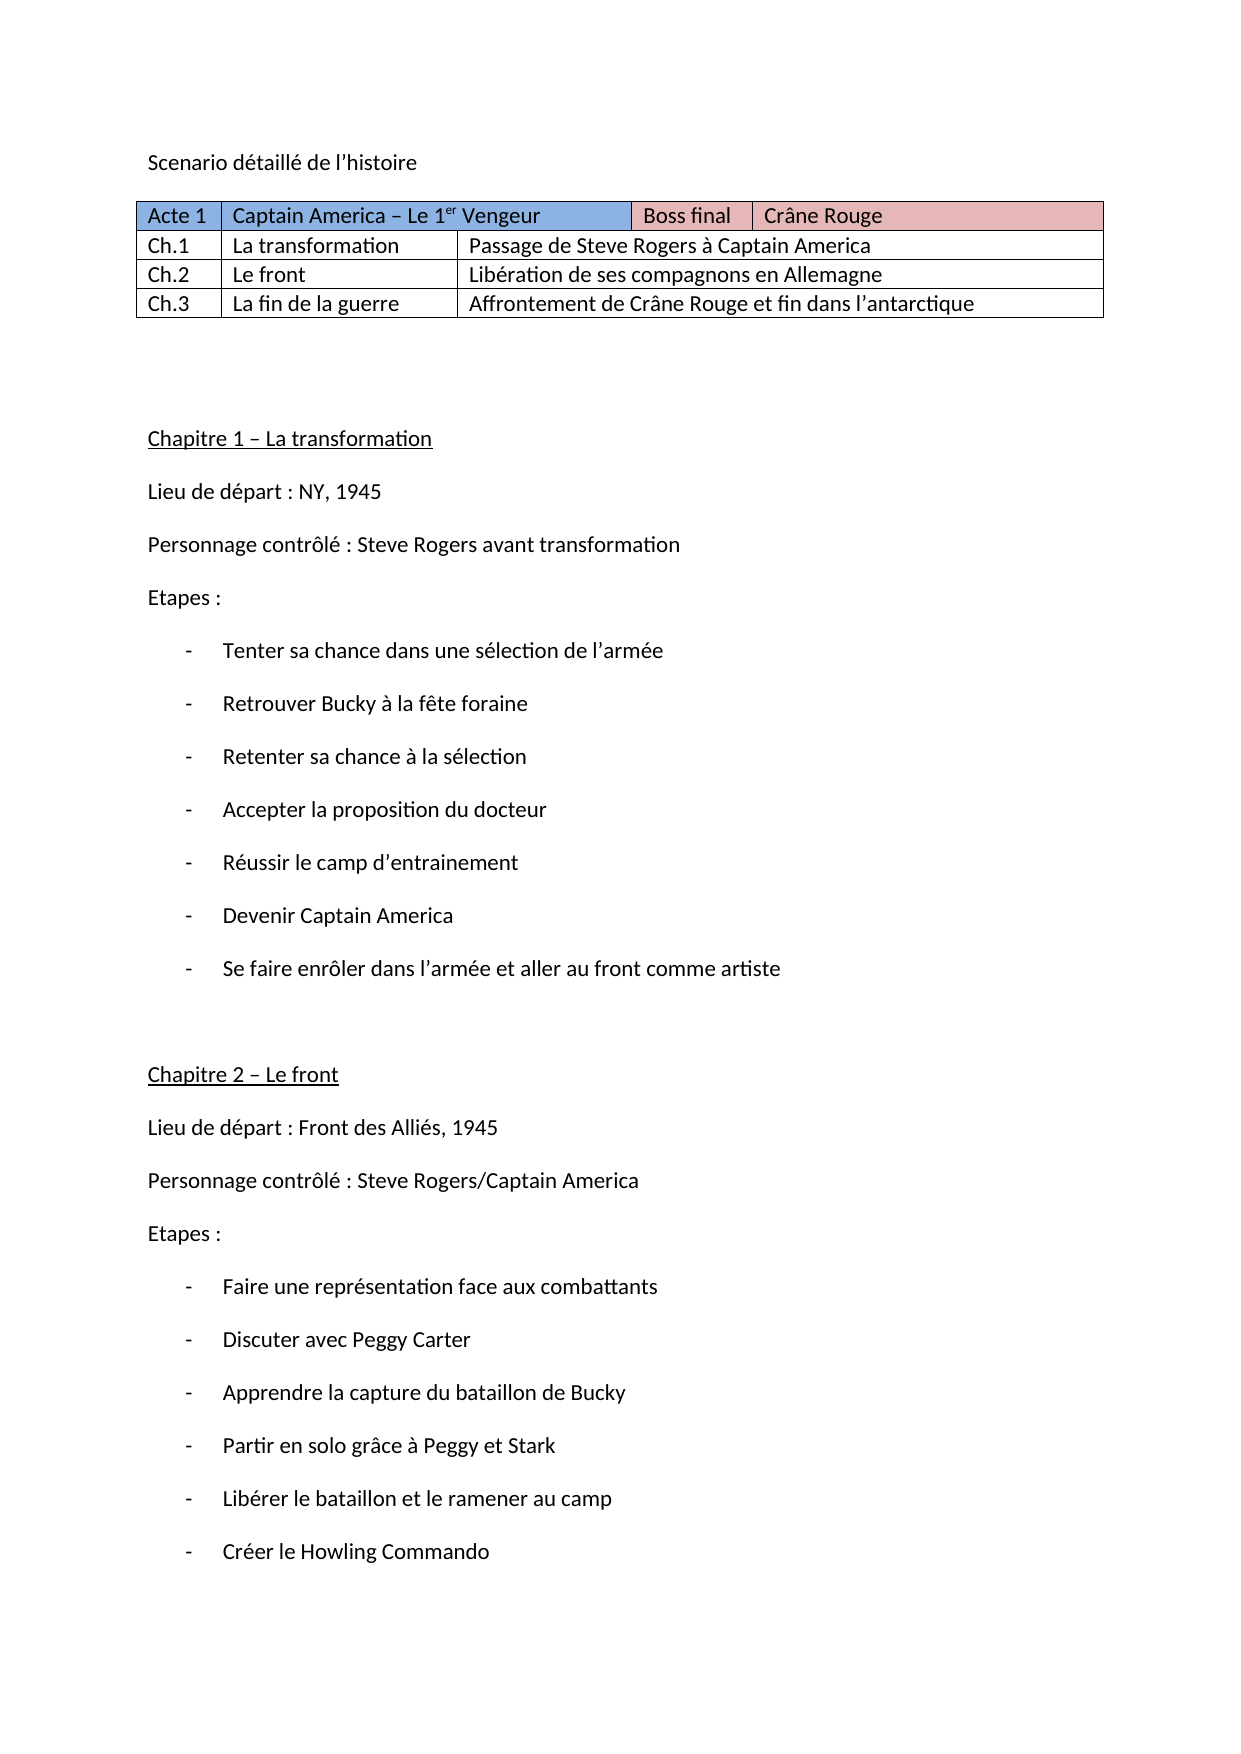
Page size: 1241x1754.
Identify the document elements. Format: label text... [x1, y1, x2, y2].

text Lieu de départ : NY, 1945 [148, 477, 1093, 505]
table_cell La fin de la guerre [222, 289, 457, 317]
table_header Acte 1 [137, 202, 221, 230]
table_cell Le front [222, 260, 457, 288]
table_cell Ch.3 [137, 289, 221, 317]
list Discuter avec Peggy Carter [185, 1325, 1093, 1353]
text Scenario détaillé de l’histoire [148, 148, 1093, 176]
list Retrouver Bucky à la fête foraine [185, 689, 1093, 717]
table_cell Affrontement de Crâne Rouge et fin dans l’antarctique [458, 289, 1103, 317]
list Créer le Howling Commando [185, 1537, 1093, 1565]
table_header Boss final [632, 202, 752, 230]
table_cell Ch.1 [137, 231, 221, 259]
text Etapes : [148, 583, 1093, 611]
list Retenter sa chance à la sélection [185, 742, 1093, 770]
table_cell La transformation [222, 231, 457, 259]
list Faire une représentation face aux combattants [185, 1272, 1093, 1300]
text Personnage contrôlé : Steve Rogers avant transformation [148, 530, 1093, 558]
text Etapes : [148, 1219, 1093, 1247]
table_cell Ch.2 [137, 260, 221, 288]
text Lieu de départ : Front des Alliés, 1945 [148, 1113, 1093, 1141]
list Libérer le bataillon et le ramener au camp [185, 1484, 1093, 1512]
list Partir en solo grâce à Peggy et Stark [185, 1431, 1093, 1459]
table_header Crâne Rouge [753, 202, 1103, 230]
table_header Captain America – Le 1er Vengeur [222, 202, 631, 230]
list Réussir le camp d’entrainement [185, 848, 1093, 876]
list Accepter la proposition du docteur [185, 795, 1093, 823]
list Tenter sa chance dans une sélection de l’armée [185, 636, 1093, 664]
text Personnage contrôlé : Steve Rogers/Captain America [148, 1166, 1093, 1194]
text Chapitre 2 – Le front [148, 1060, 1093, 1088]
list Devenir Captain America [185, 901, 1093, 929]
table_cell Passage de Steve Rogers à Captain America [458, 231, 1103, 259]
text Chapitre 1 – La transformation [148, 424, 1093, 452]
list Apprendre la capture du bataillon de Bucky [185, 1378, 1093, 1406]
table_cell Libération de ses compagnons en Allemagne [458, 260, 1103, 288]
list Se faire enrôler dans l’armée et aller au front comme artiste [185, 954, 1093, 982]
